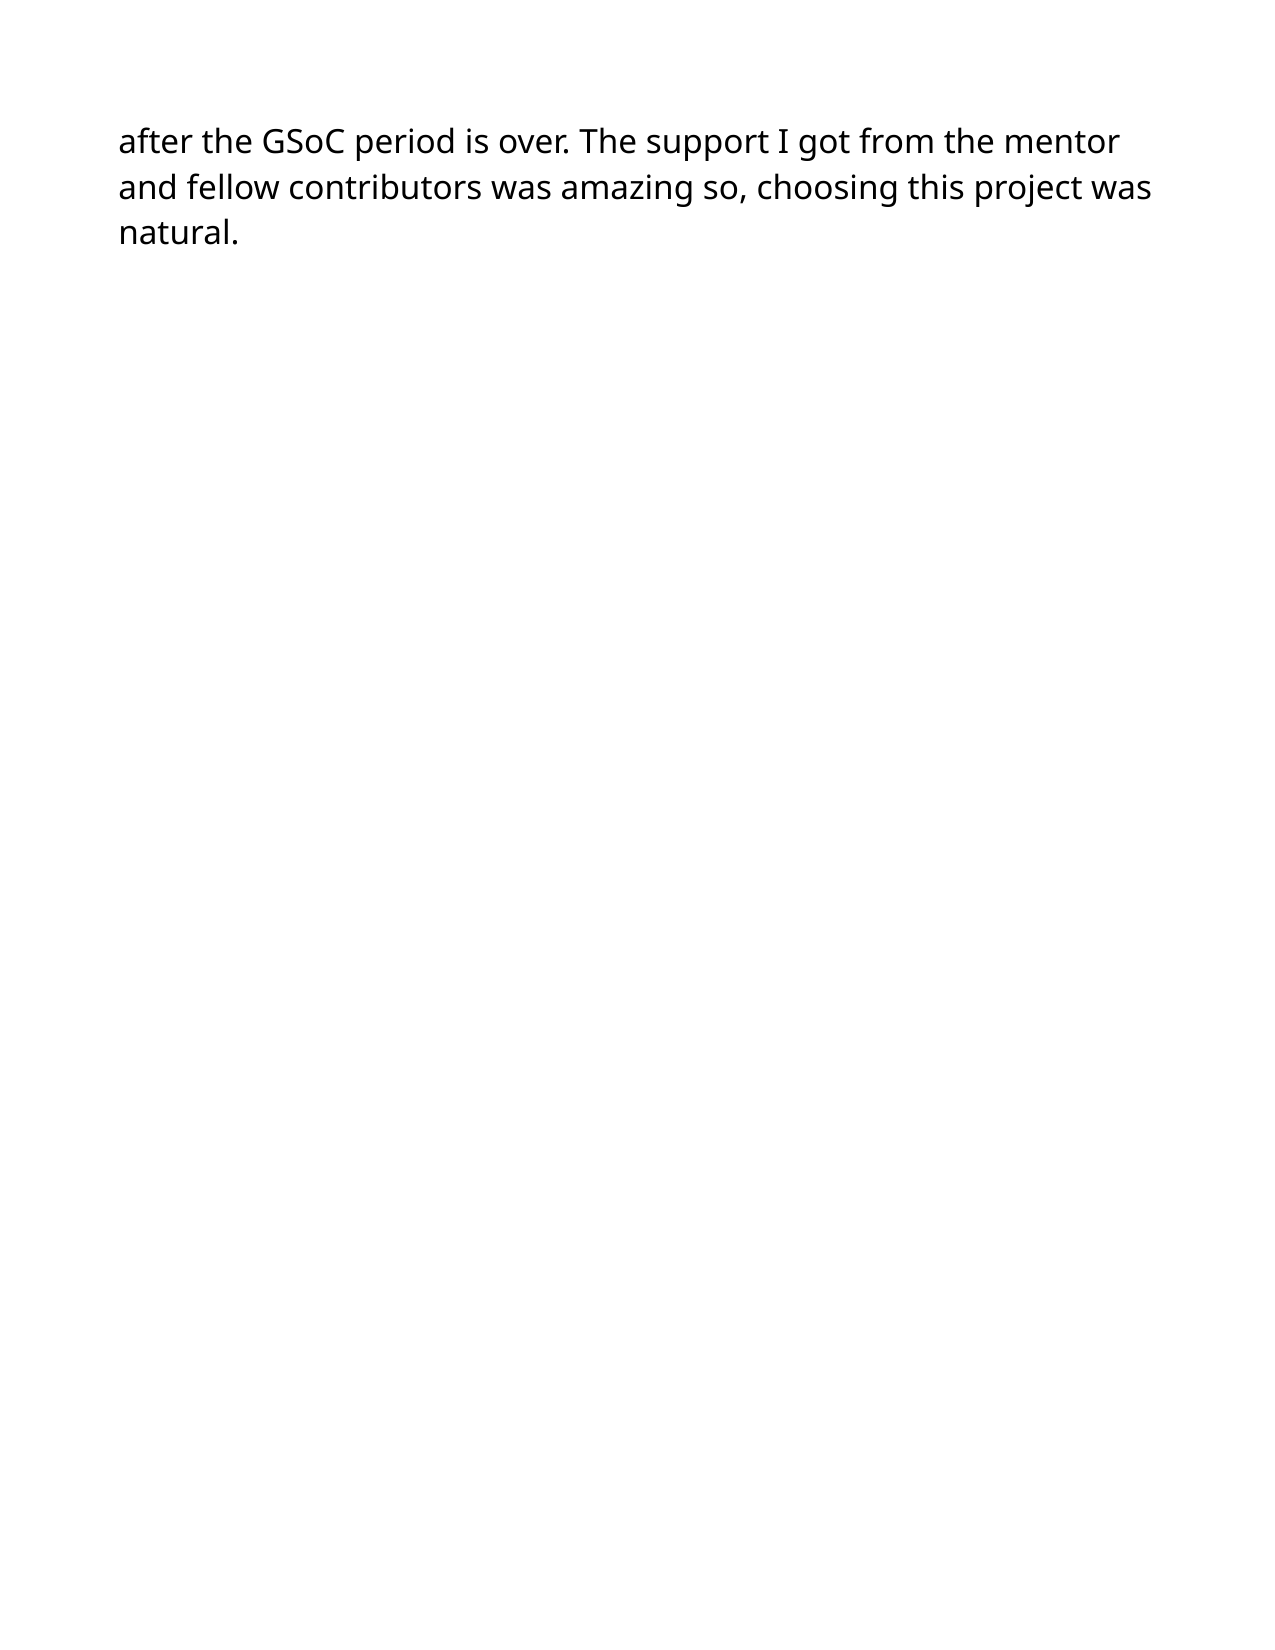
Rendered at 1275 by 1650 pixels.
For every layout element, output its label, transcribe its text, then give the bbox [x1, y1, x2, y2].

text after the GSoC period is over. The support I got from the mentor and fellow contributors was amazing so, choosing this project was natural. [118, 118, 1157, 254]
